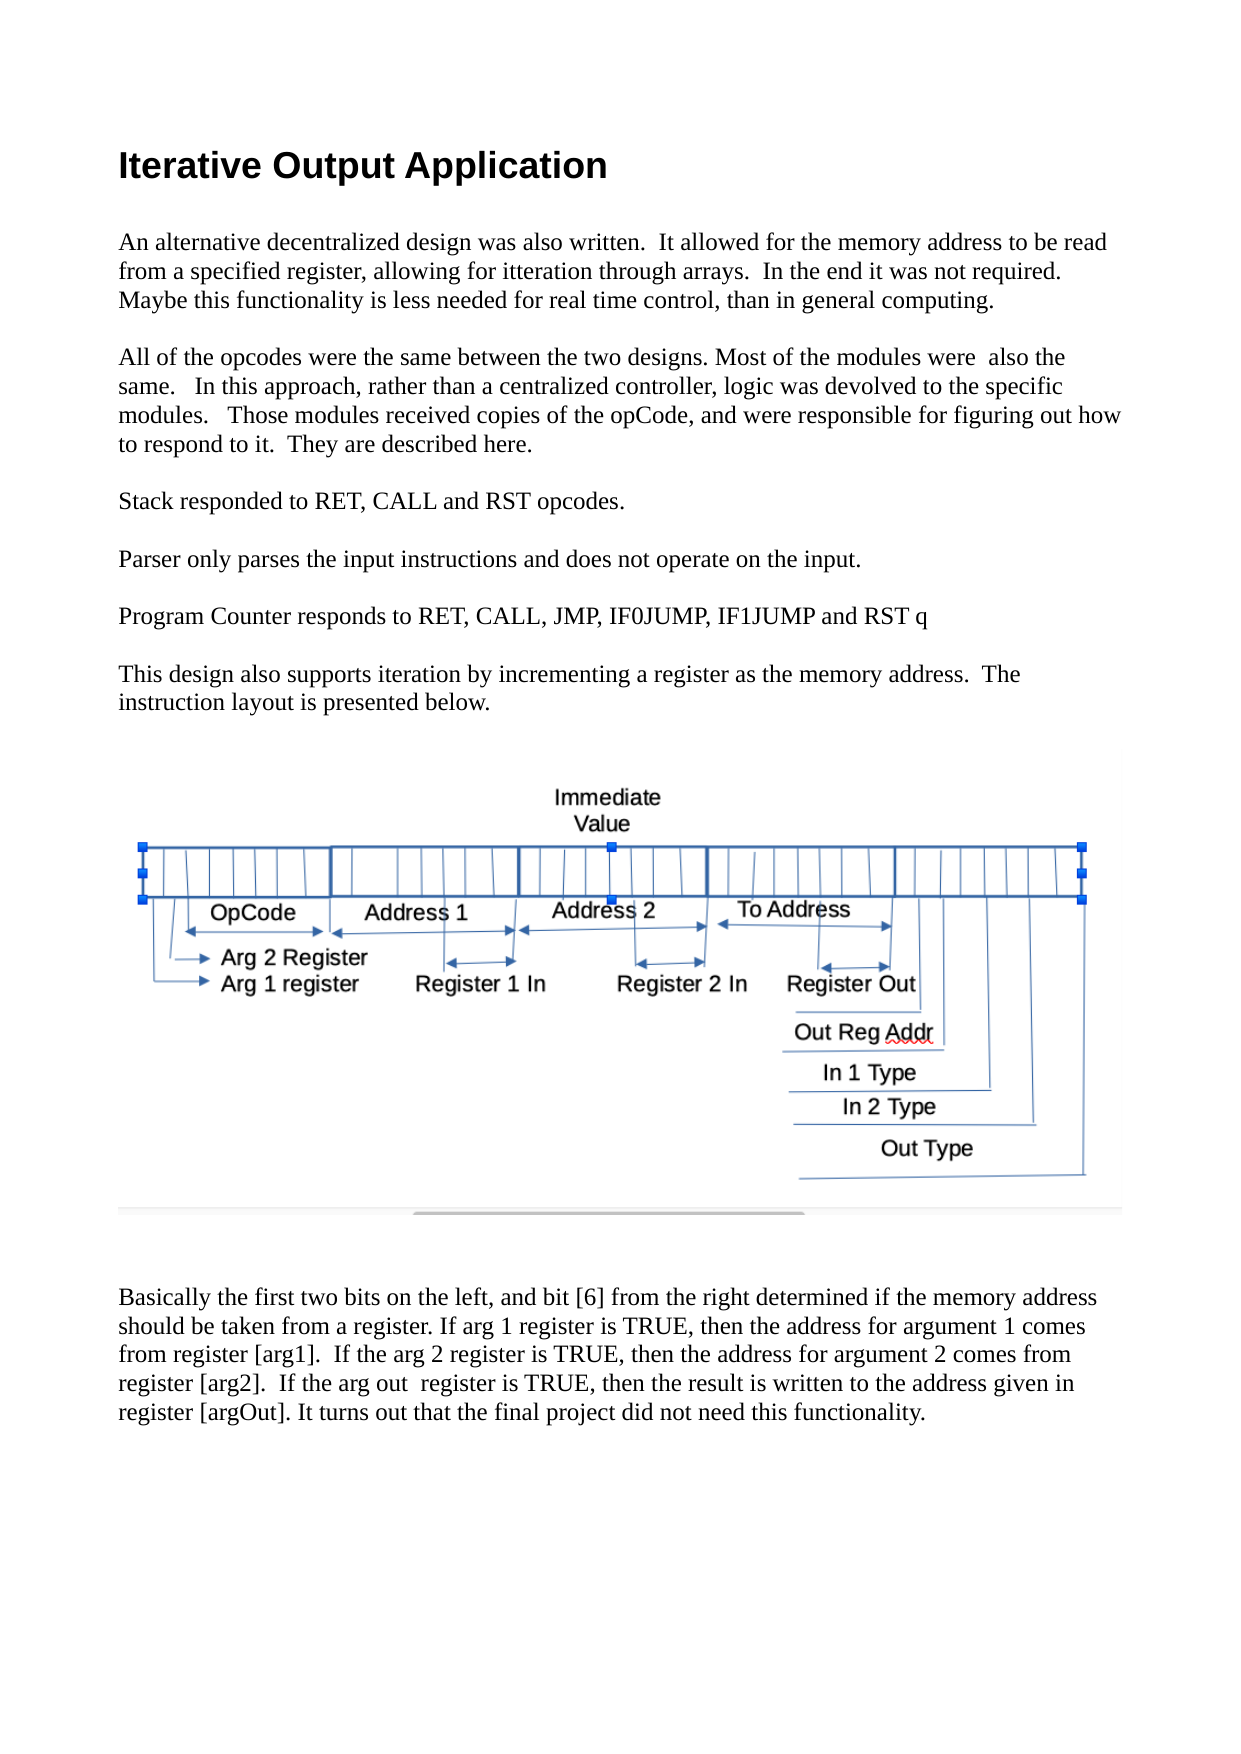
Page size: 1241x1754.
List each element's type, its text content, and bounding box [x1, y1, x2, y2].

text This design also supports iteration by incrementing a register as the memory address. The instruction layout is presented below. [118, 659, 1122, 716]
text Parser only parses the input instructions and does not operate on the input. [118, 544, 1122, 572]
text All of the opcodes were the same between the two designs. Most of the modules were also the same. In this approach, rather than a centralized controller, logic was devolved to the specific modules. Those modules received copies of the opCode, and were responsible for figuring out how to respond to it. They are described here. [118, 342, 1122, 457]
text Program Counter responds to RET, CALL, JMP, IF0JUMP, IF1JUMP and RST q [118, 601, 1122, 630]
text Stack responded to RET, CALL and RST opcodes. [118, 486, 1122, 515]
subtitle Iterative Output Application [118, 143, 1122, 186]
picture [118, 749, 1123, 1215]
text An alternative decentralized design was also written. It allowed for the memory address to be read from a specified register, allowing for itteration through arrays. In the end it was not required. Maybe this functionality is less needed for real time control, than in general computing. [118, 227, 1122, 314]
text Basically the first two bits on the left, and bit [6] from the right determined if the memory address should be taken from a register. If arg 1 register is TRUE, then the address for argument 1 comes from register [arg1]. If the arg 2 register is TRUE, then the address for argument 2 comes from register [arg2]. If the arg out register is TRUE, then the result is written to the address given in register [argOut]. It turns out that the final project did not need this functionality. [118, 1282, 1122, 1426]
